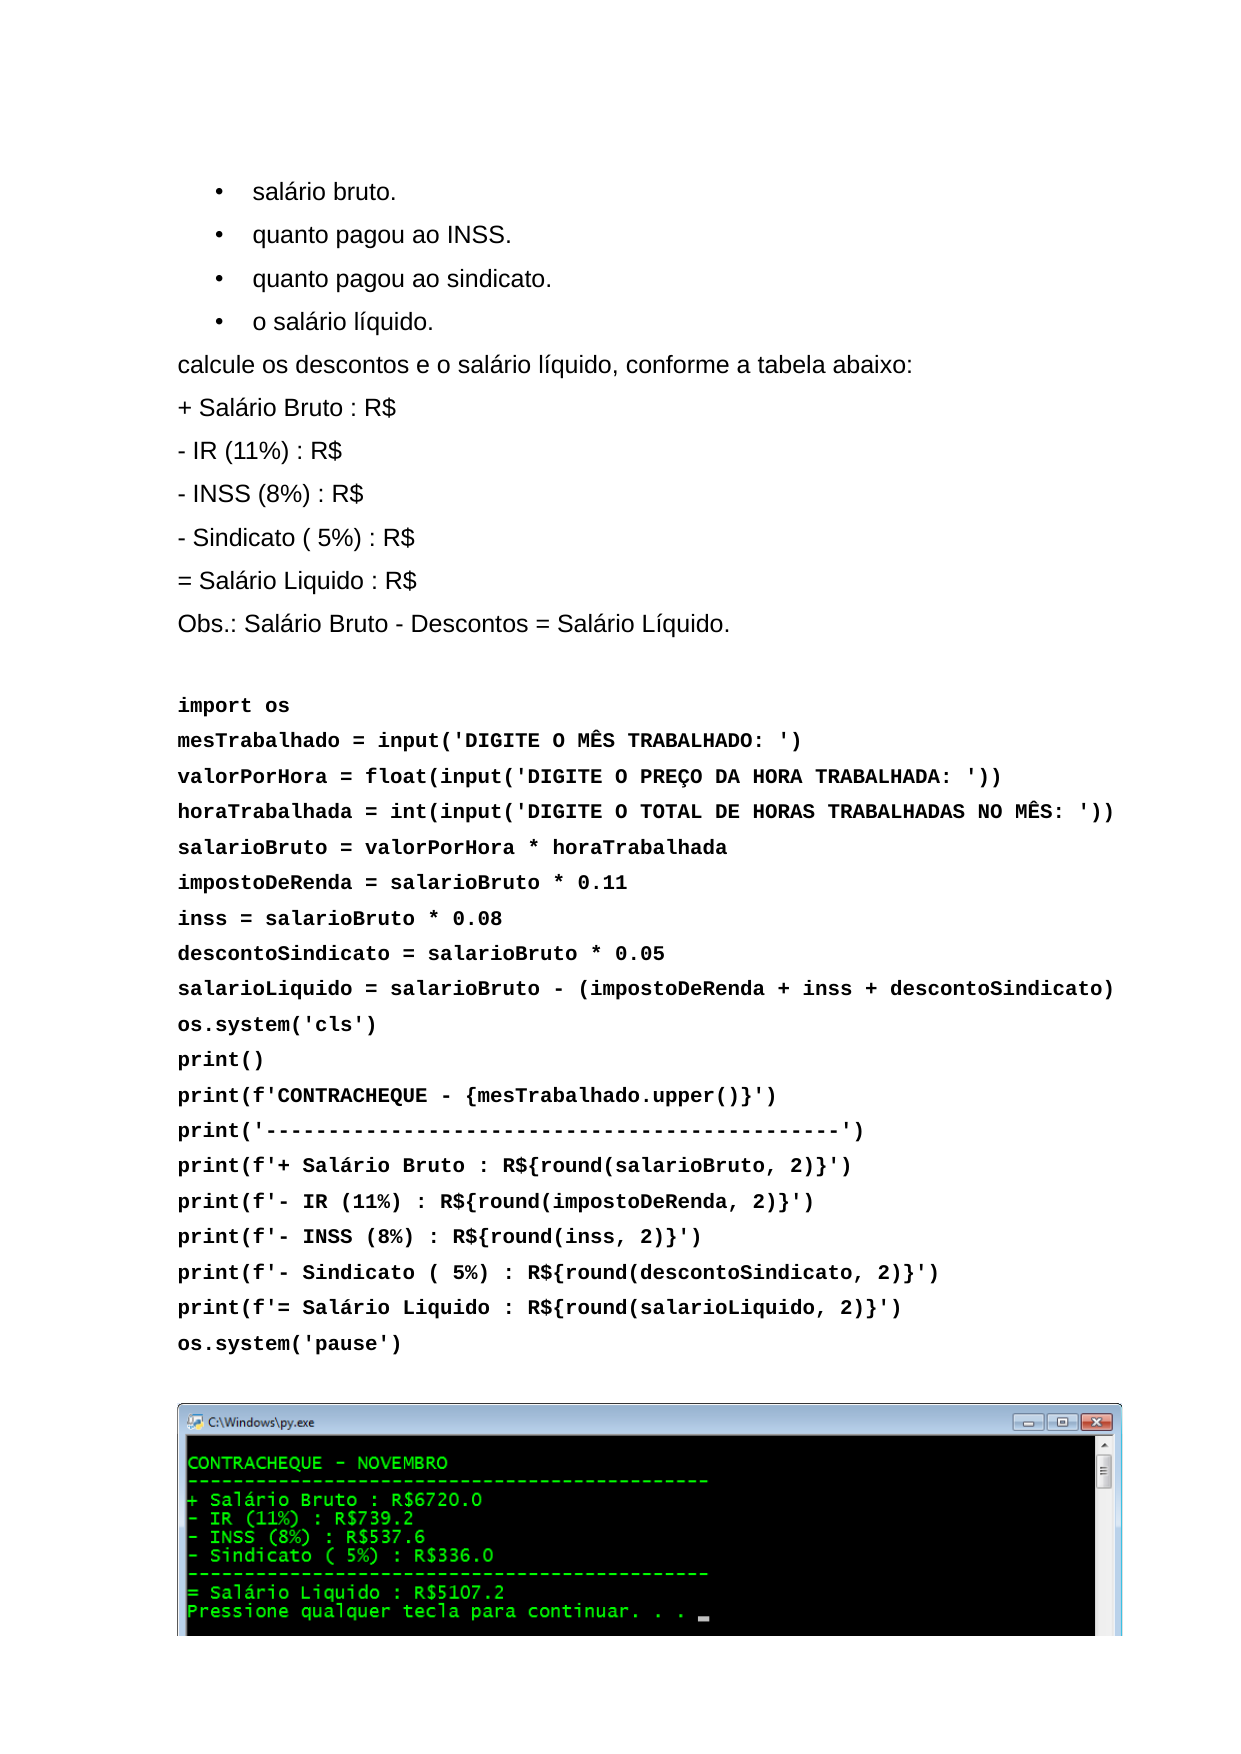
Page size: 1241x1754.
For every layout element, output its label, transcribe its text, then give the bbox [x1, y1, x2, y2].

text - INSS (8%) : R$ [177, 479, 1122, 508]
text + Salário Bruto : R$ [177, 393, 1122, 422]
text print('----------------------------------------------') [177, 1120, 1122, 1144]
text horaTrabalhada = int(input('DIGITE O TOTAL DE HORAS TRABALHADAS NO MÊS: ')) [177, 801, 1122, 825]
text mesTrabalhado = input('DIGITE O MÊS TRABALHADO: ') [177, 731, 1122, 754]
text - Sindicato ( 5%) : R$ [177, 523, 1122, 551]
text salarioLiquido = salarioBruto - (impostoDeRenda + inss + descontoSindicato) [177, 978, 1122, 1002]
text descontoSindicato = salarioBruto * 0.05 [177, 943, 1122, 967]
text print(f'- INSS (8%) : R${round(inss, 2)}') [177, 1226, 1122, 1250]
text = Salário Liquido : R$ [177, 566, 1122, 594]
text print(f'- IR (11%) : R${round(impostoDeRenda, 2)}') [177, 1191, 1122, 1214]
text - IR (11%) : R$ [177, 436, 1122, 465]
list calcule os descontos e o salário líquido, conforme a tabela abaixo: [177, 350, 1122, 379]
text print() [177, 1049, 1122, 1073]
text print(f'- Sindicato ( 5%) : R${round(descontoSindicato, 2)}') [177, 1262, 1122, 1285]
text import os [177, 695, 1122, 719]
text impostoDeRenda = salarioBruto * 0.11 [177, 872, 1122, 896]
text valorPorHora = float(input('DIGITE O PREÇO DA HORA TRABALHADA: ')) [177, 766, 1122, 789]
list quanto pagou ao INSS. [215, 220, 1122, 249]
picture [177, 1403, 1123, 1636]
text os.system('pause') [177, 1333, 1122, 1356]
text salarioBruto = valorPorHora * horaTrabalhada [177, 837, 1122, 860]
text print(f'CONTRACHEQUE - {mesTrabalhado.upper()}') [177, 1085, 1122, 1108]
list salário bruto. [215, 177, 1122, 206]
text print(f'+ Salário Bruto : R${round(salarioBruto, 2)}') [177, 1156, 1122, 1179]
text inss = salarioBruto * 0.08 [177, 908, 1122, 931]
list o salário líquido. [215, 307, 1122, 336]
list quanto pagou ao sindicato. [215, 264, 1122, 292]
text print(f'= Salário Liquido : R${round(salarioLiquido, 2)}') [177, 1297, 1122, 1321]
text Obs.: Salário Bruto - Descontos = Salário Líquido. [177, 609, 1122, 638]
text os.system('cls') [177, 1014, 1122, 1037]
